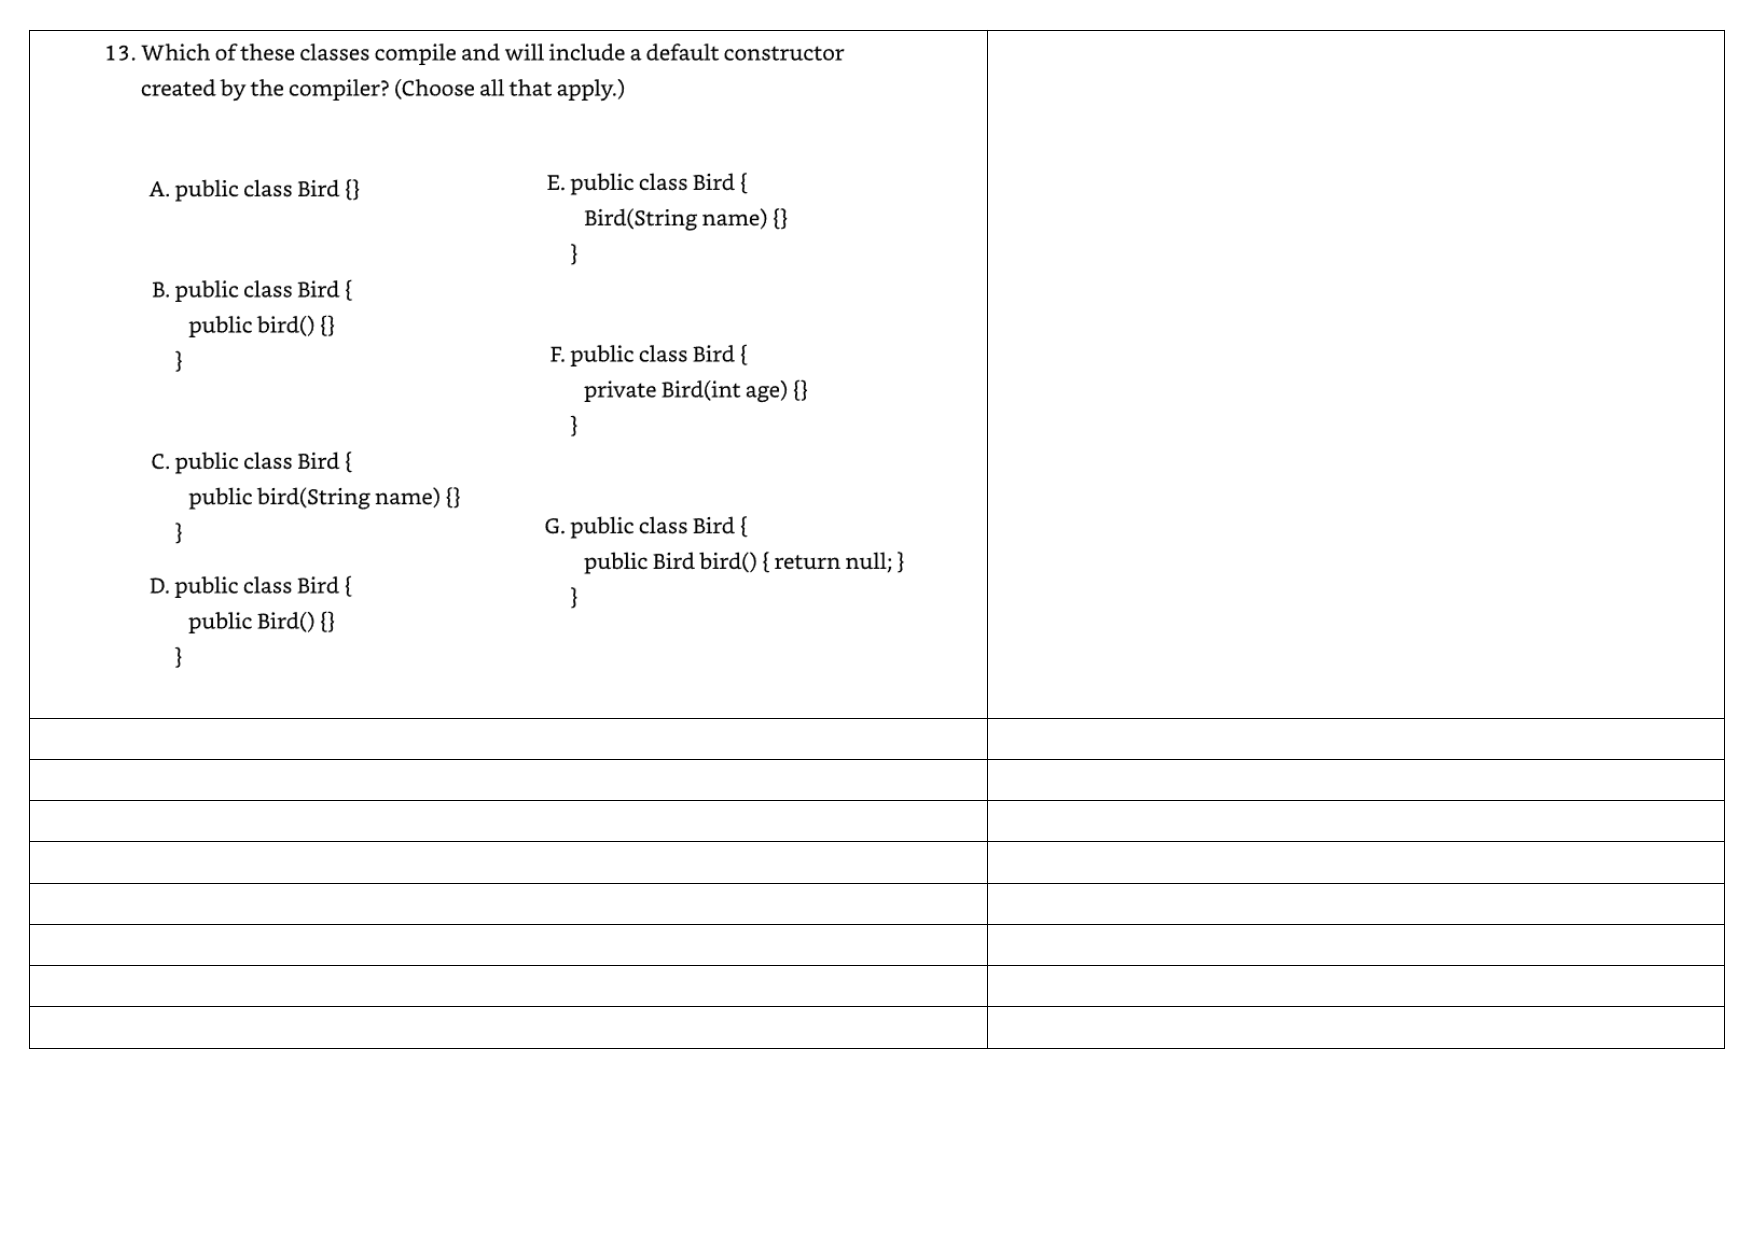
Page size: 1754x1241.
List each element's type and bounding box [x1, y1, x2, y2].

table_cell [30, 31, 987, 717]
table_cell [988, 842, 1724, 882]
table_cell [30, 760, 987, 800]
table_cell [988, 31, 1724, 717]
table_cell [988, 925, 1724, 965]
table_cell [30, 801, 987, 841]
table_cell [30, 884, 987, 924]
table_cell [988, 719, 1724, 759]
table_cell [30, 966, 987, 1006]
table_cell [988, 1007, 1724, 1047]
table_cell [988, 760, 1724, 800]
table_cell [30, 1007, 987, 1047]
table_cell [30, 719, 987, 759]
table_cell [30, 842, 987, 882]
table_cell [988, 884, 1724, 924]
table_cell [988, 801, 1724, 841]
table_cell [30, 925, 987, 965]
picture [100, 36, 917, 683]
table_cell [988, 966, 1724, 1006]
